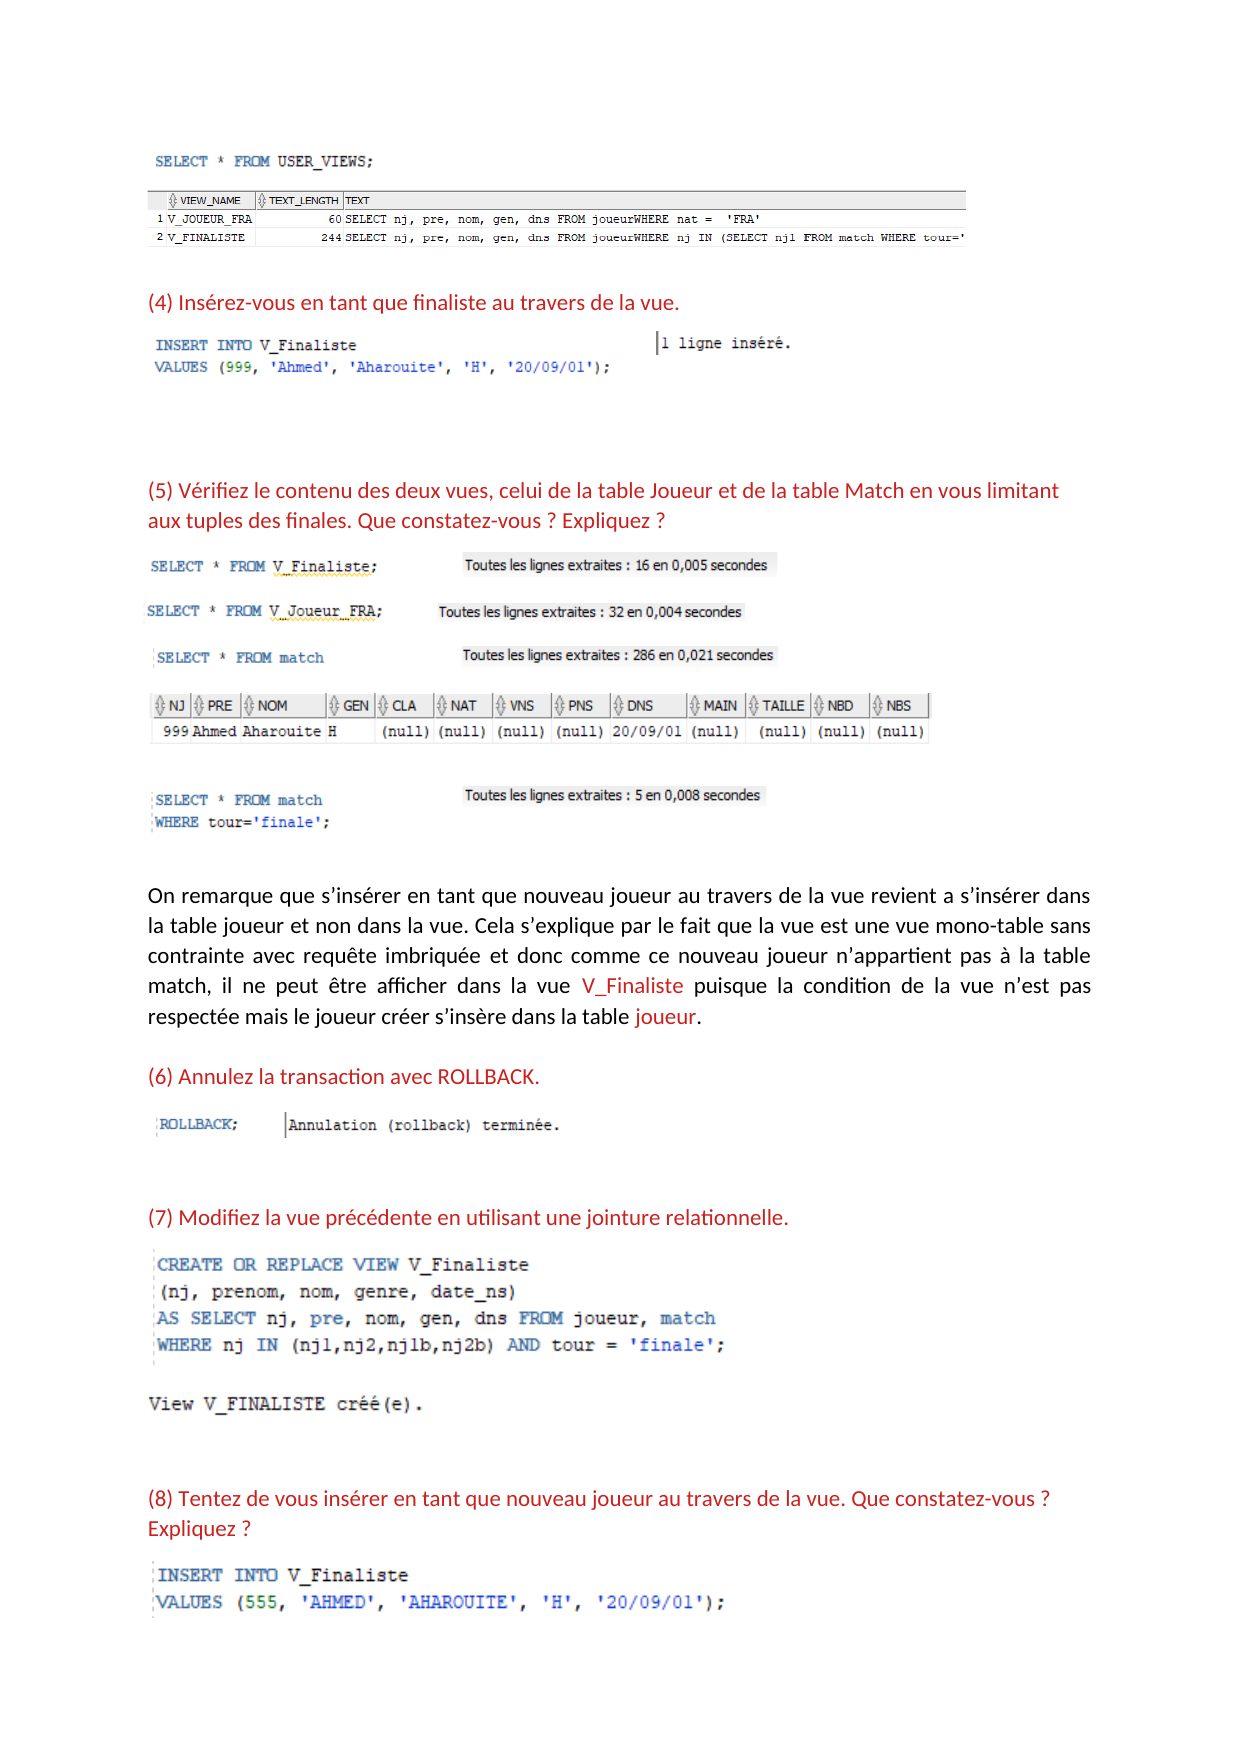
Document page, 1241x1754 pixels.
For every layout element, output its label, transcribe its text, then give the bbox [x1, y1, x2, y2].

picture [437, 603, 746, 621]
picture [462, 646, 779, 668]
text (4) Insérez-vous en tant que finaliste au travers de la vue. [148, 288, 1093, 316]
text (8) Tentez de vous insérer en tant que nouveau joueur au travers de la vue. Que constatez-vous ? Expliquez ? [148, 1484, 1093, 1542]
picture [143, 599, 388, 628]
picture [149, 792, 335, 835]
picture [462, 552, 778, 577]
picture [151, 1561, 730, 1618]
picture [149, 693, 933, 744]
picture [148, 552, 384, 582]
picture [154, 335, 614, 381]
picture [656, 331, 795, 355]
picture [155, 1114, 241, 1138]
text (6) Annulez la transaction avec ROLLBACK. [148, 1062, 1093, 1090]
picture [462, 786, 767, 807]
text On remarque que s’insérer en tant que nouveau joueur au travers de la vue revient a s’insérer dans la table joueur et non dans la vue. Cela s’explique par le fait que la vue est une vue mono-table sans contrainte avec requête imbriquée et donc comme ce nouveau joueur n’appartient pas à la table match, il ne peut être afficher dans la vue V_Finaliste puisque la condition de la vue n’est pas respectée mais le joueur créer s’insère dans la table joueur. [148, 881, 1093, 1030]
picture [148, 1391, 428, 1420]
text (5) Vérifiez le contenu des deux vues, celui de la table Joueur et de la table Match en vous limitant aux tuples des finales. Que constatez-vous ? Expliquez ? [148, 476, 1093, 534]
picture [155, 147, 376, 177]
picture [147, 180, 988, 248]
picture [153, 646, 329, 672]
text (7) Modifiez la vue précédente en utilisant une jointure relationnelle. [148, 1203, 1093, 1231]
picture [153, 1249, 733, 1370]
picture [284, 1112, 565, 1138]
